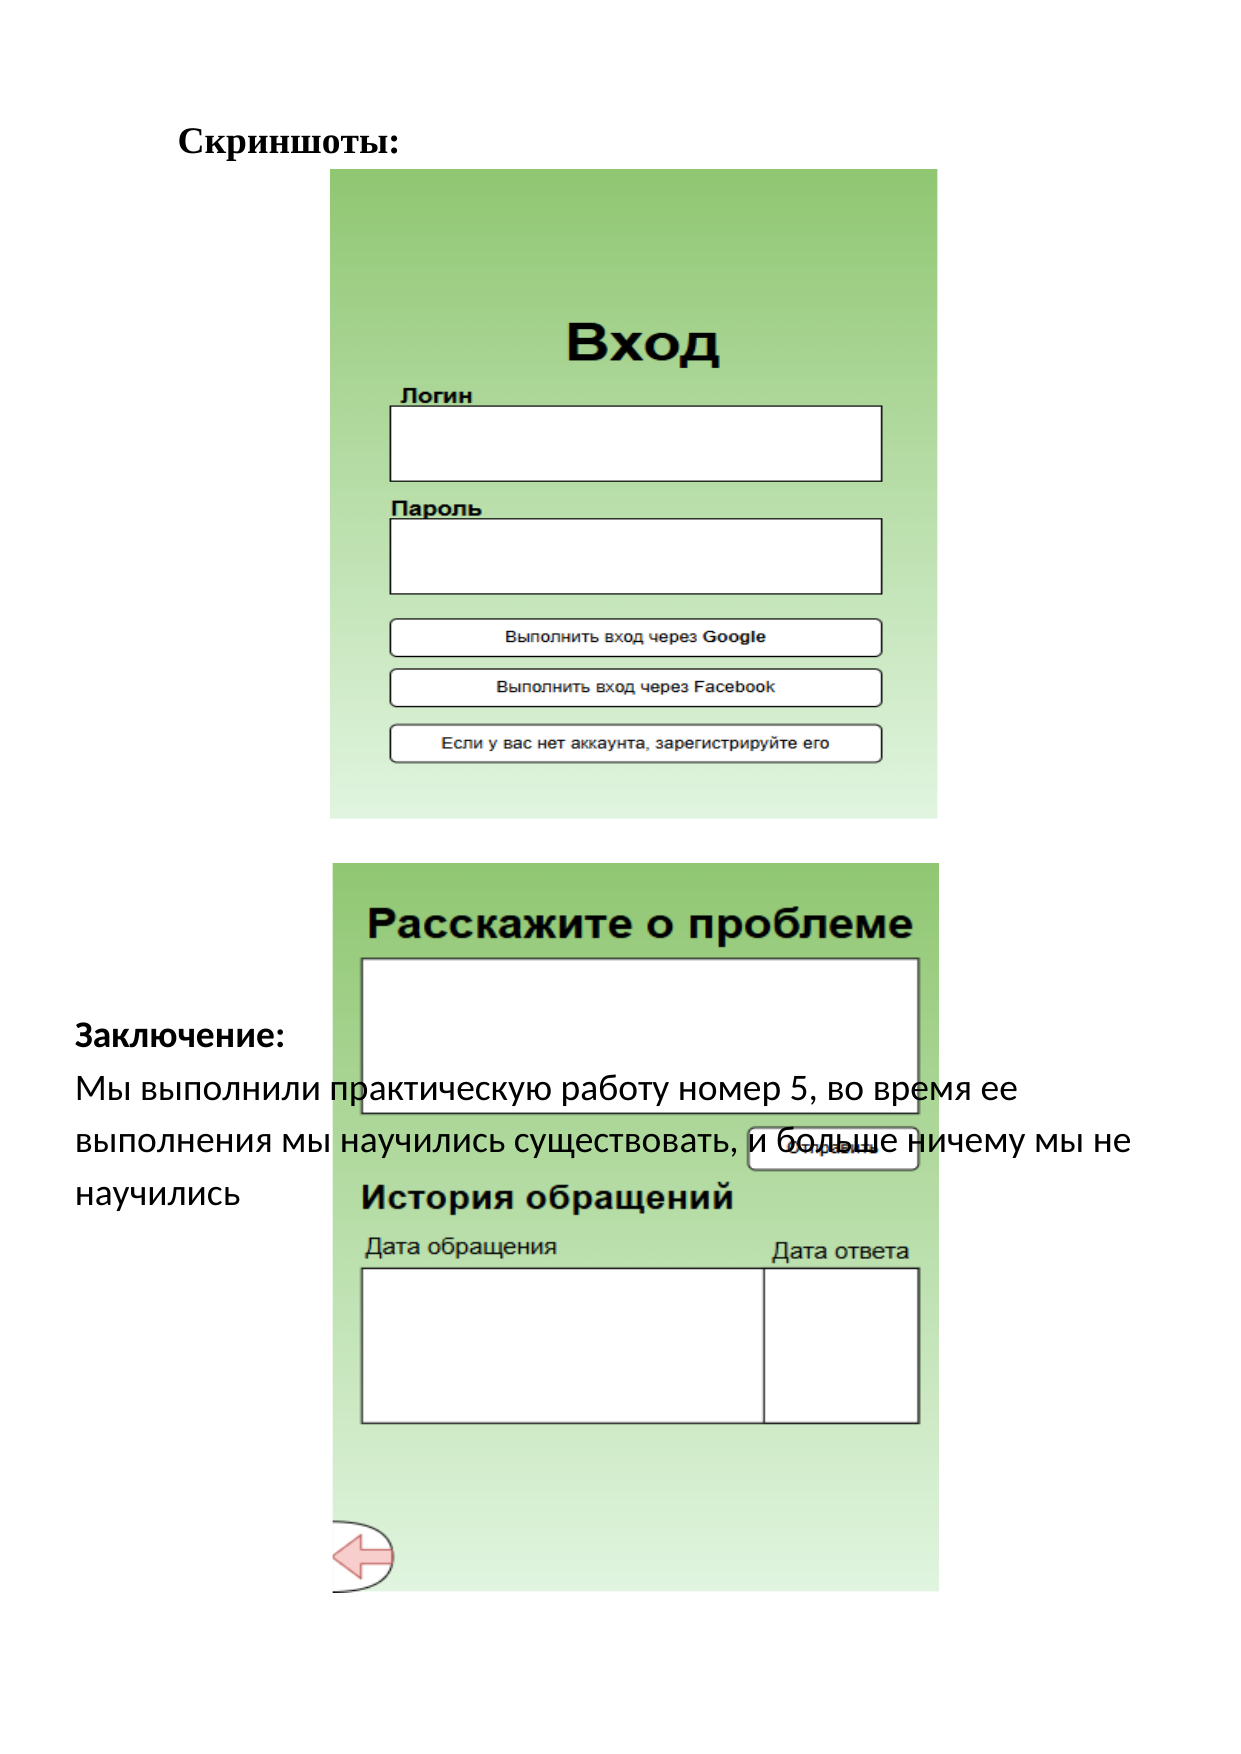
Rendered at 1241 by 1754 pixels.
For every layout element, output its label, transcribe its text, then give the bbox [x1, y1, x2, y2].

text Скриншоты: [177, 118, 1152, 161]
picture [332, 863, 939, 1593]
picture [330, 169, 938, 820]
